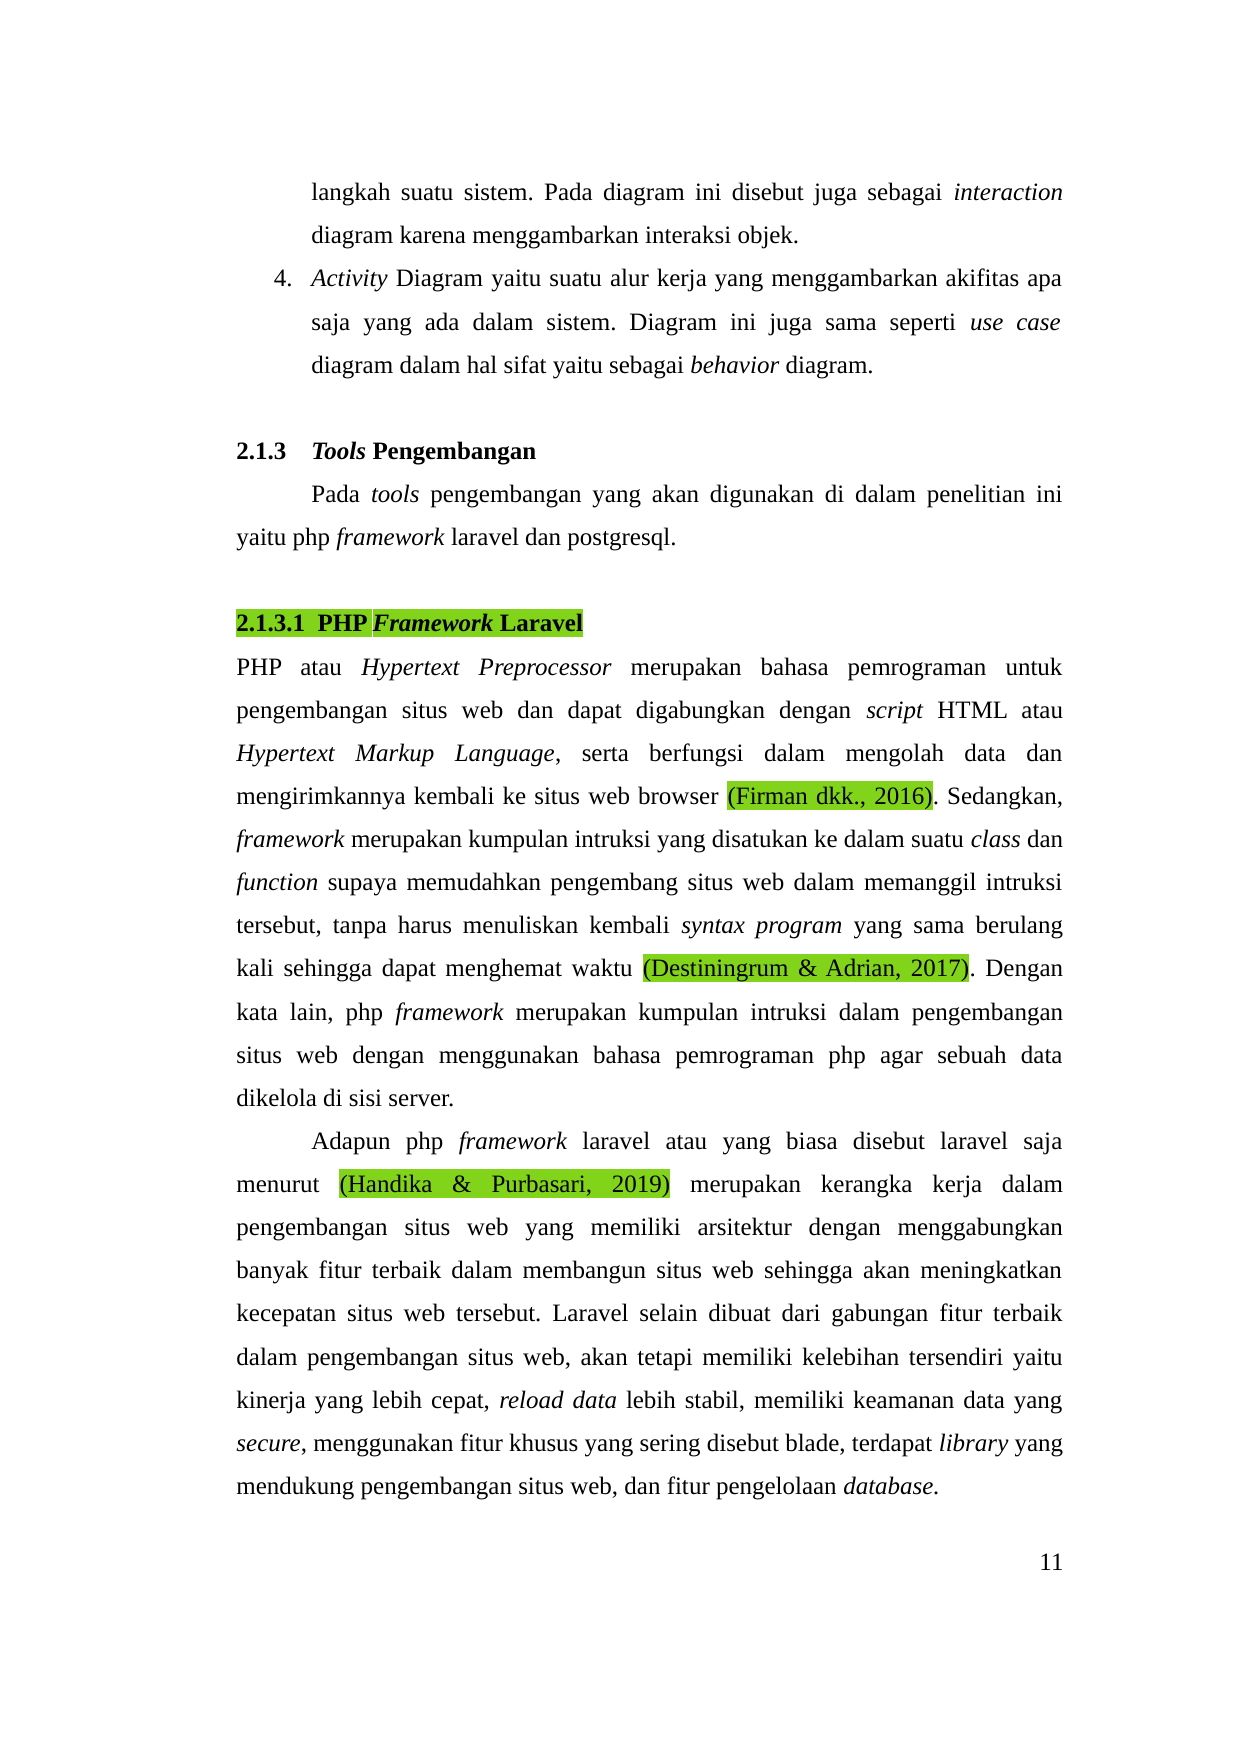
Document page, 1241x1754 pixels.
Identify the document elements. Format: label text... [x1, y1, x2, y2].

subtitle 2.1.3.1 PHP Framework Laravel [236, 608, 1063, 637]
subtitle 2.1.3 Tools Pengembangan [236, 436, 1063, 465]
text PHP atau Hypertext Preprocessor merupakan bahasa pemrograman untuk pengembangan situs web dan dapat digabungkan dengan script HTML atau Hypertext Markup Language, serta berfungsi dalam mengolah data dan mengirimkannya kembali ke situs web browser (Firman dkk., 2016). Sedangkan, framework merupakan kumpulan intruksi yang disatukan ke dalam suatu class dan function supaya memudahkan pengembang situs web dalam memanggil intruksi tersebut, tanpa harus menuliskan kembali syntax program yang sama berulang kali sehingga dapat menghemat waktu (Destiningrum & Adrian, 2017). Dengan kata lain, php framework merupakan kumpulan intruksi dalam pengembangan situs web dengan menggunakan bahasa pemrograman php agar sebuah data dikelola di sisi server. [236, 652, 1063, 1112]
list langkah suatu sistem. Pada diagram ini disebut juga sebagai interaction diagram karena menggambarkan interaksi objek. [274, 177, 1063, 249]
text Adapun php framework laravel atau yang biasa disebut laravel saja menurut (Handika & Purbasari, 2019) merupakan kerangka kerja dalam pengembangan situs web yang memiliki arsitektur dengan menggabungkan banyak fitur terbaik dalam membangun situs web sehingga akan meningkatkan kecepatan situs web tersebut. Laravel selain dibuat dari gabungan fitur terbaik dalam pengembangan situs web, akan tetapi memiliki kelebihan tersendiri yaitu kinerja yang lebih cepat, reload data lebih stabil, memiliki keamanan data yang secure, menggunakan fitur khusus yang sering disebut blade, terdapat library yang mendukung pengembangan situs web, dan fitur pengelolaan database. [236, 1126, 1063, 1500]
text Pada tools pengembangan yang akan digunakan di dalam penelitian ini yaitu php framework laravel dan postgresql. [236, 479, 1063, 551]
list Activity Diagram yaitu suatu alur kerja yang menggambarkan akifitas apa saja yang ada dalam sistem. Diagram ini juga sama seperti use case diagram dalam hal sifat yaitu sebagai behavior diagram. [274, 263, 1063, 378]
